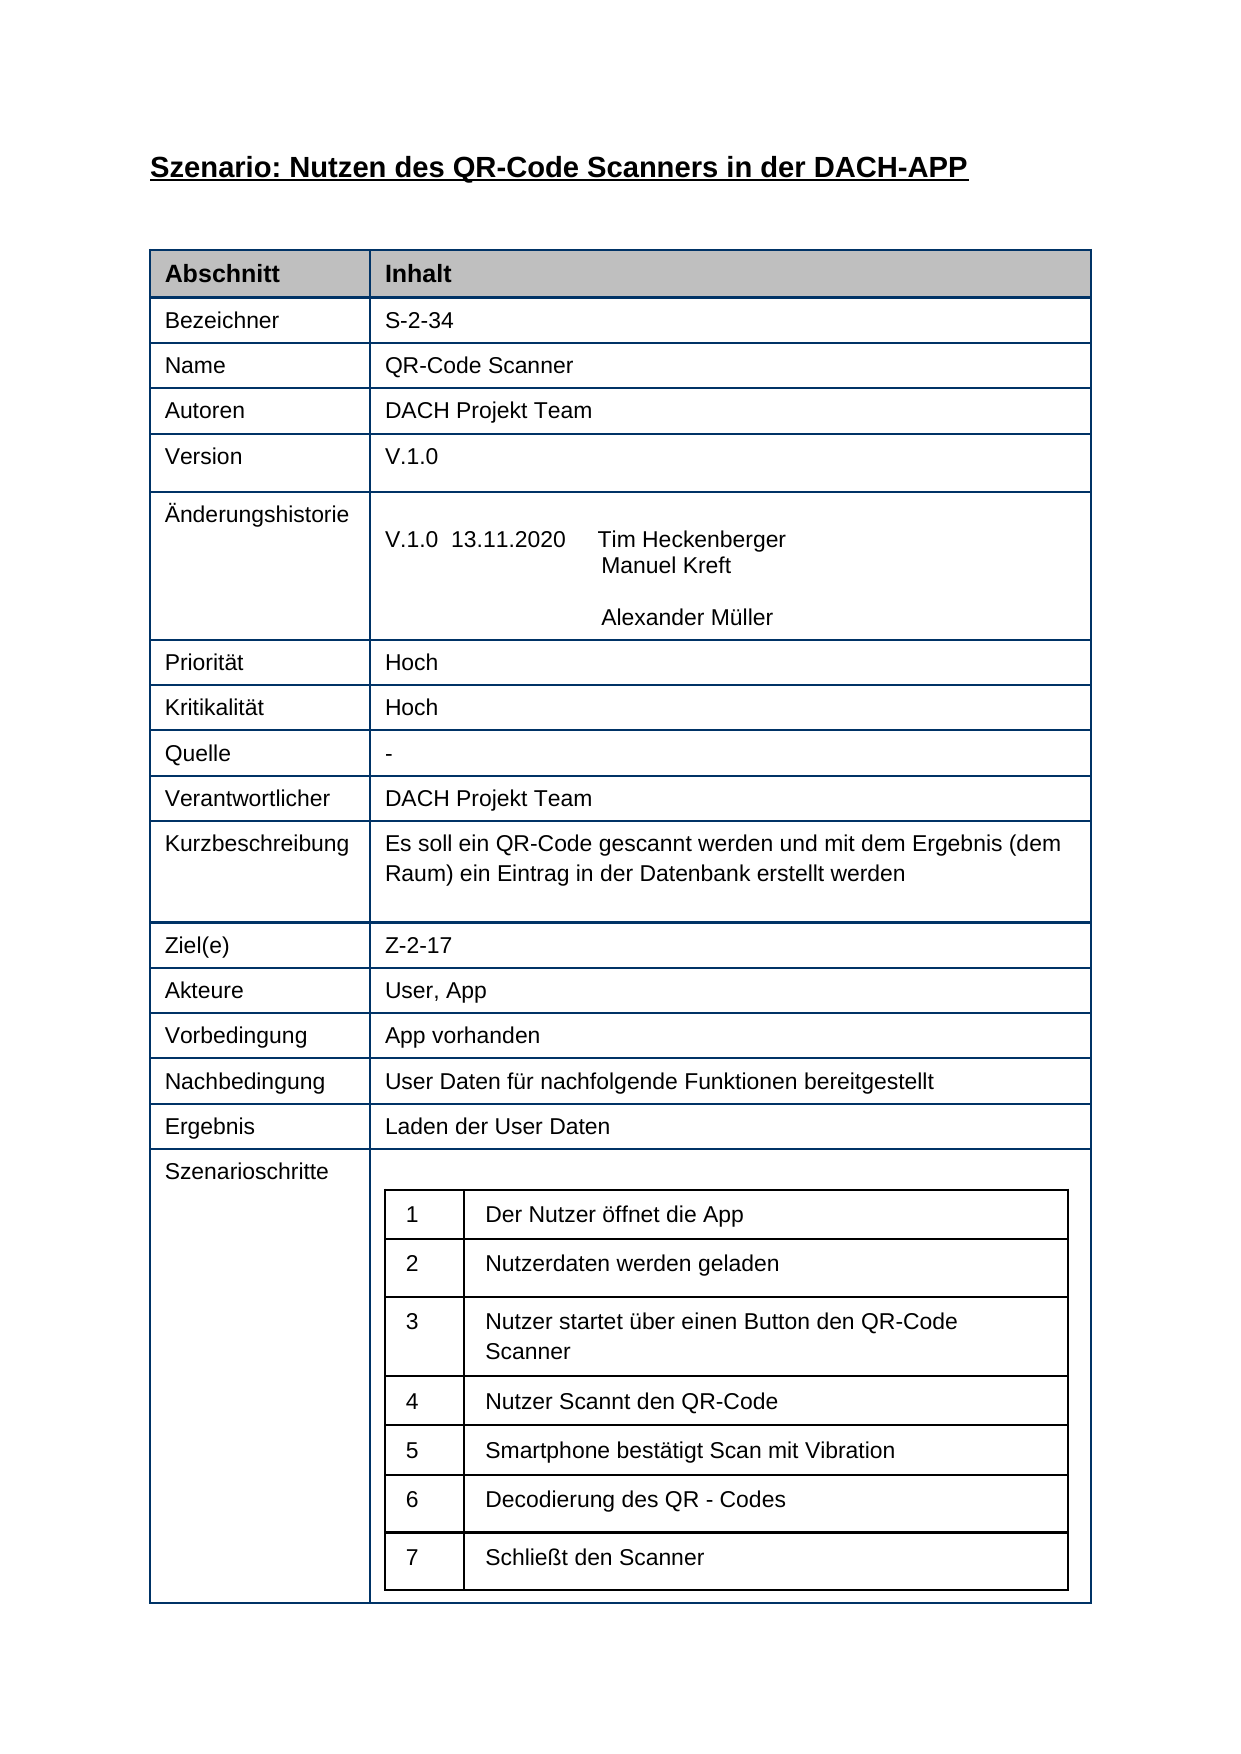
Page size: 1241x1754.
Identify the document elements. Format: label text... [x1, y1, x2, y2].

table_cell Änderungshistorie [151, 493, 369, 638]
table_cell - [371, 731, 1090, 774]
table_cell Kritikalität [151, 686, 369, 729]
table_cell Vorbedingung [151, 1014, 369, 1057]
table_cell Schließt den Scanner [465, 1534, 1067, 1589]
table_cell Z-2-17 [371, 924, 1090, 967]
table_cell 5 [386, 1426, 463, 1474]
table_header Der Nutzer öffnet die App [465, 1191, 1067, 1238]
table_header Inhalt [371, 251, 1090, 296]
table_cell Bezeichner [151, 299, 369, 342]
table_cell Szenarioschritte [151, 1150, 369, 1602]
table_cell Smartphone bestätigt Scan mit Vibration [465, 1426, 1067, 1474]
table_header Abschnitt [151, 251, 369, 296]
table_cell Decodierung des QR - Codes [465, 1476, 1067, 1531]
table_cell Es soll ein QR-Code gescannt werden und mit dem Ergebnis (dem Raum) ein Eintrag in der Datenbank erstellt werden [371, 822, 1090, 921]
table_cell QR-Code Scanner [371, 344, 1090, 387]
table_cell Kurzbeschreibung [151, 822, 369, 921]
table_cell V.1.0 13.11.2020 Tim Heckenberger Manuel Kreft Alexander Müller [371, 493, 1090, 638]
table_cell 6 [386, 1476, 463, 1531]
table_cell Priorität [151, 641, 369, 684]
table_cell Name [151, 344, 369, 387]
table_cell DACH Projekt Team [371, 389, 1090, 432]
table_cell Hoch [371, 686, 1090, 729]
table_header 1 [386, 1191, 463, 1238]
table_cell Hoch [371, 641, 1090, 684]
table_cell Quelle [151, 731, 369, 774]
table_cell DACH Projekt Team [371, 777, 1090, 820]
table_cell 2 [386, 1240, 463, 1296]
table_cell S-2-34 [371, 299, 1090, 342]
table_cell [371, 1150, 1090, 1602]
table_cell User, App [371, 969, 1090, 1012]
table_cell Autoren [151, 389, 369, 432]
table_cell 4 [386, 1377, 463, 1424]
table_cell Ziel(e) [151, 924, 369, 967]
table_cell Ergebnis [151, 1105, 369, 1148]
table_cell Nutzerdaten werden geladen [465, 1240, 1067, 1296]
table_cell Nutzer startet über einen Button den QR-Code Scanner [465, 1298, 1067, 1375]
table_cell App vorhanden [371, 1014, 1090, 1057]
table_cell Version [151, 435, 369, 491]
text Szenario: Nutzen des QR-Code Scanners in der DACH-APP [150, 150, 1090, 183]
table_cell 7 [386, 1534, 463, 1589]
table_cell Nachbedingung [151, 1059, 369, 1103]
table_cell Laden der User Daten [371, 1105, 1090, 1148]
table_cell 3 [386, 1298, 463, 1375]
table_cell V.1.0 [371, 435, 1090, 491]
table_cell Verantwortlicher [151, 777, 369, 820]
table_cell Nutzer Scannt den QR-Code [465, 1377, 1067, 1424]
table_cell User Daten für nachfolgende Funktionen bereitgestellt [371, 1059, 1090, 1103]
table_cell Akteure [151, 969, 369, 1012]
